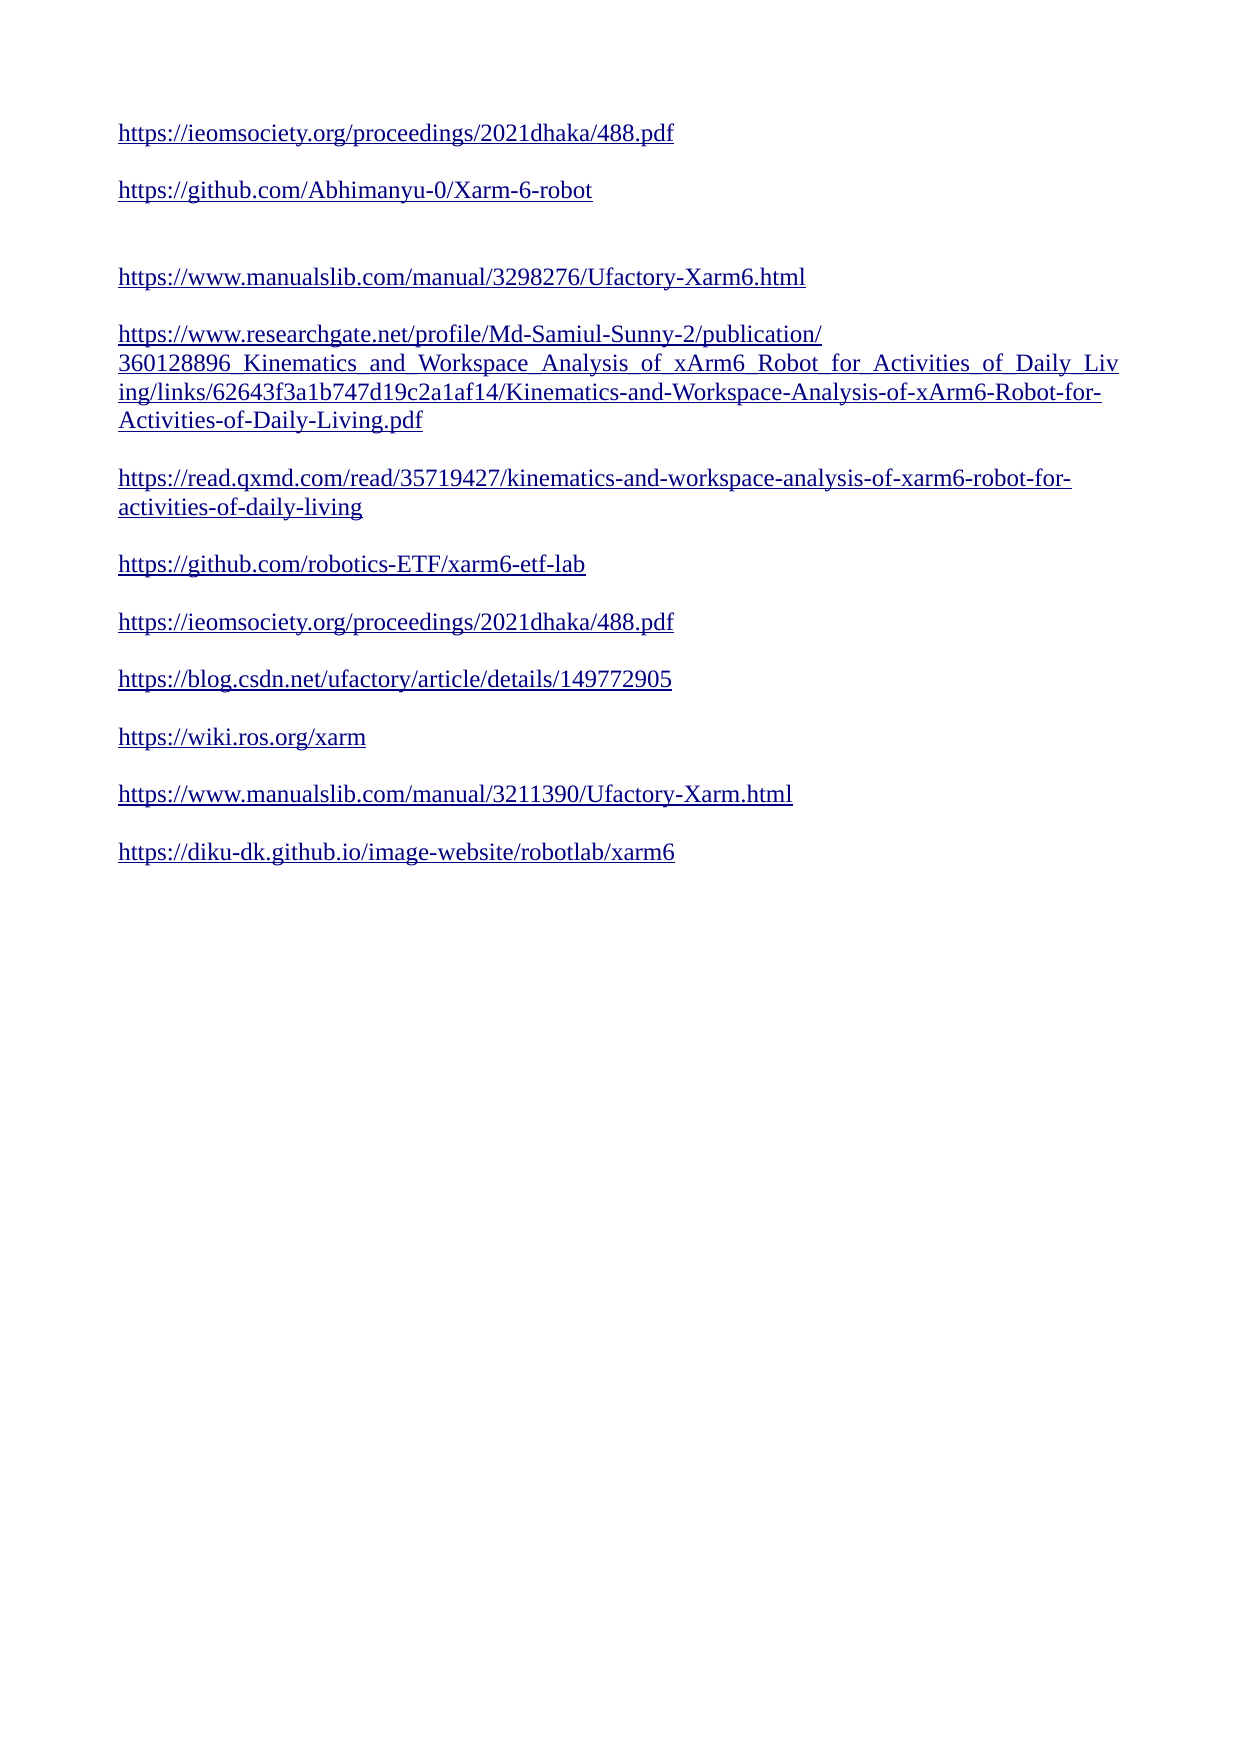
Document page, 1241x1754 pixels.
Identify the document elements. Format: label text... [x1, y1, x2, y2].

text https://www.manualslib.com/manual/3298276/Ufactory-Xarm6.html [118, 262, 1122, 291]
text https://diku-dk.github.io/image-website/robotlab/xarm6 [118, 837, 1122, 866]
text https://ieomsociety.org/proceedings/2021dhaka/488.pdf [118, 607, 1122, 636]
text https://wiki.ros.org/xarm [118, 722, 1122, 751]
text https://ieomsociety.org/proceedings/2021dhaka/488.pdf [118, 118, 1122, 147]
text https://github.com/robotics-ETF/xarm6-etf-lab [118, 549, 1122, 578]
text https://blog.csdn.net/ufactory/article/details/149772905 [118, 664, 1122, 693]
text https://github.com/Abhimanyu-0/Xarm-6-robot [118, 176, 1122, 204]
text https://www.manualslib.com/manual/3211390/Ufactory-Xarm.html [118, 779, 1122, 808]
text https://read.qxmd.com/read/35719427/kinematics-and-workspace-analysis-of-xarm6-robot-for-activities-of-daily-living [118, 463, 1122, 521]
text https://www.researchgate.net/profile/Md-Samiul-Sunny-2/publication/360128896_Kinematics_and_Workspace_Analysis_of_xArm6_Robot_for_Activities_of_Daily_Living/links/62643f3a1b747d19c2a1af14/Kinematics-and-Workspace-Analysis-of-xArm6-Robot-for-Activities-of-Daily-Living.pdf [118, 319, 1122, 434]
